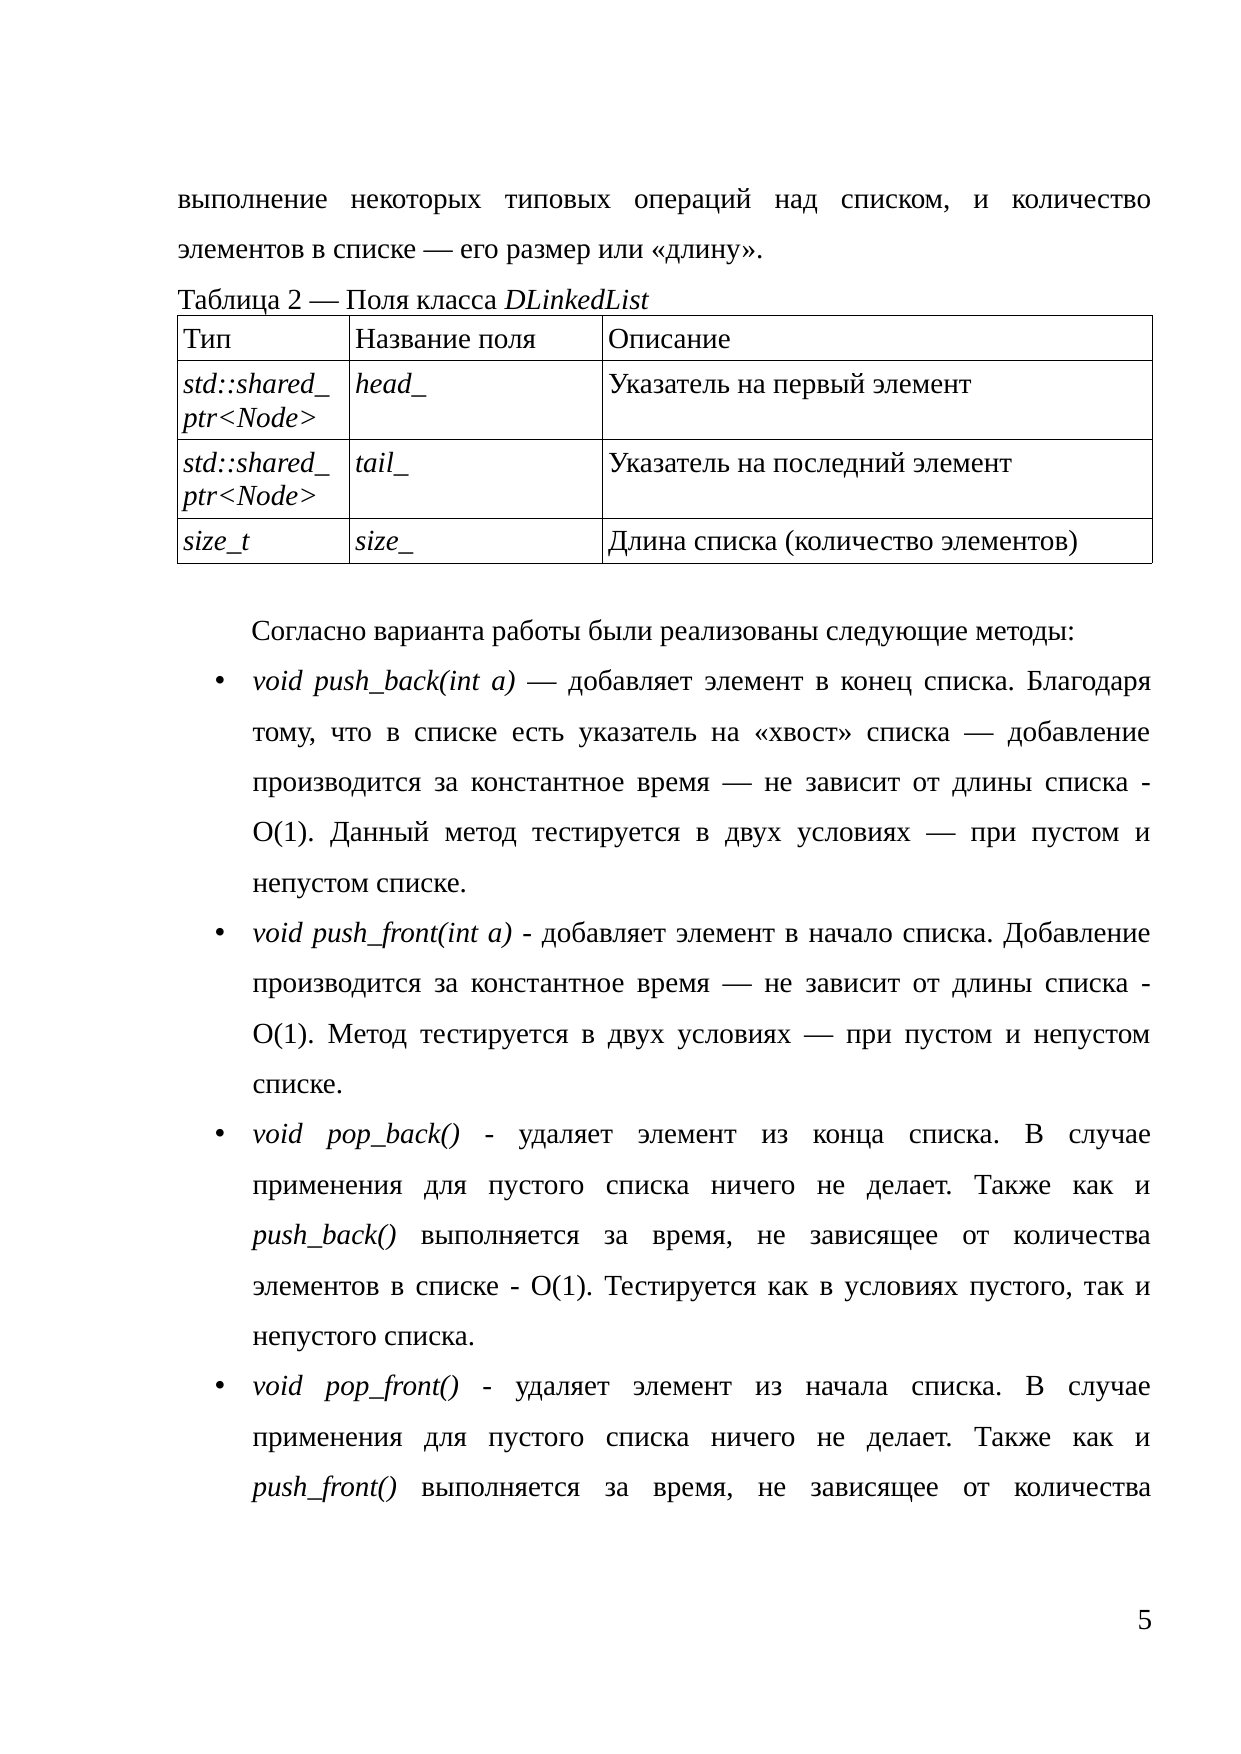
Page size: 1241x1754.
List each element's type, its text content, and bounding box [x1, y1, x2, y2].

table_cell Указатель на первый элемент [603, 361, 1152, 439]
table_header Описание [603, 316, 1152, 360]
table_cell tail_ [350, 440, 602, 518]
table_cell size_ [350, 519, 602, 563]
table_cell std::shared_ptr<Node> [178, 440, 349, 518]
table_cell size_t [178, 519, 349, 563]
table_cell std::shared_ptr<Node> [178, 361, 349, 439]
list void pop_front() - удаляет элемент из начала списка. В случае применения для пустого списка ничего не делает. Также как и push_front() выполняется за время, не зависящее от количества [215, 1368, 1152, 1502]
text выполнение некоторых типовых операций над списком, и количество элементов в списке — его размер или «длину». [177, 181, 1152, 265]
table_cell Указатель на последний элемент [603, 440, 1152, 518]
list void push_back(int a) — добавляет элемент в конец списка. Благодаря тому, что в списке есть указатель на «хвост» списка — добавление производится за константное время — не зависит от длины списка - O(1). Данный метод тестируется в двух условиях — при пустом и непустом списке. [215, 663, 1152, 898]
table_cell head_ [350, 361, 602, 439]
table_header Название поля [350, 316, 602, 360]
table_header Тип [178, 316, 349, 360]
list void pop_back() - удаляет элемент из конца списка. В случае применения для пустого списка ничего не делает. Также как и push_back() выполняется за время, не зависящее от количества элементов в списке - O(1). Тестируется как в условиях пустого, так и непустого списка. [215, 1117, 1152, 1351]
list void push_front(int a) - добавляет элемент в начало списка. Добавление производится за константное время — не зависит от длины списка - O(1). Метод тестируется в двух условиях — при пустом и непустом списке. [215, 915, 1152, 1100]
table_cell Длина списка (количество элементов) [603, 519, 1152, 563]
text Таблица 2 — Поля класса DLinkedList [177, 282, 1152, 315]
text Согласно варианта работы были реализованы следующие методы: [177, 613, 1152, 647]
